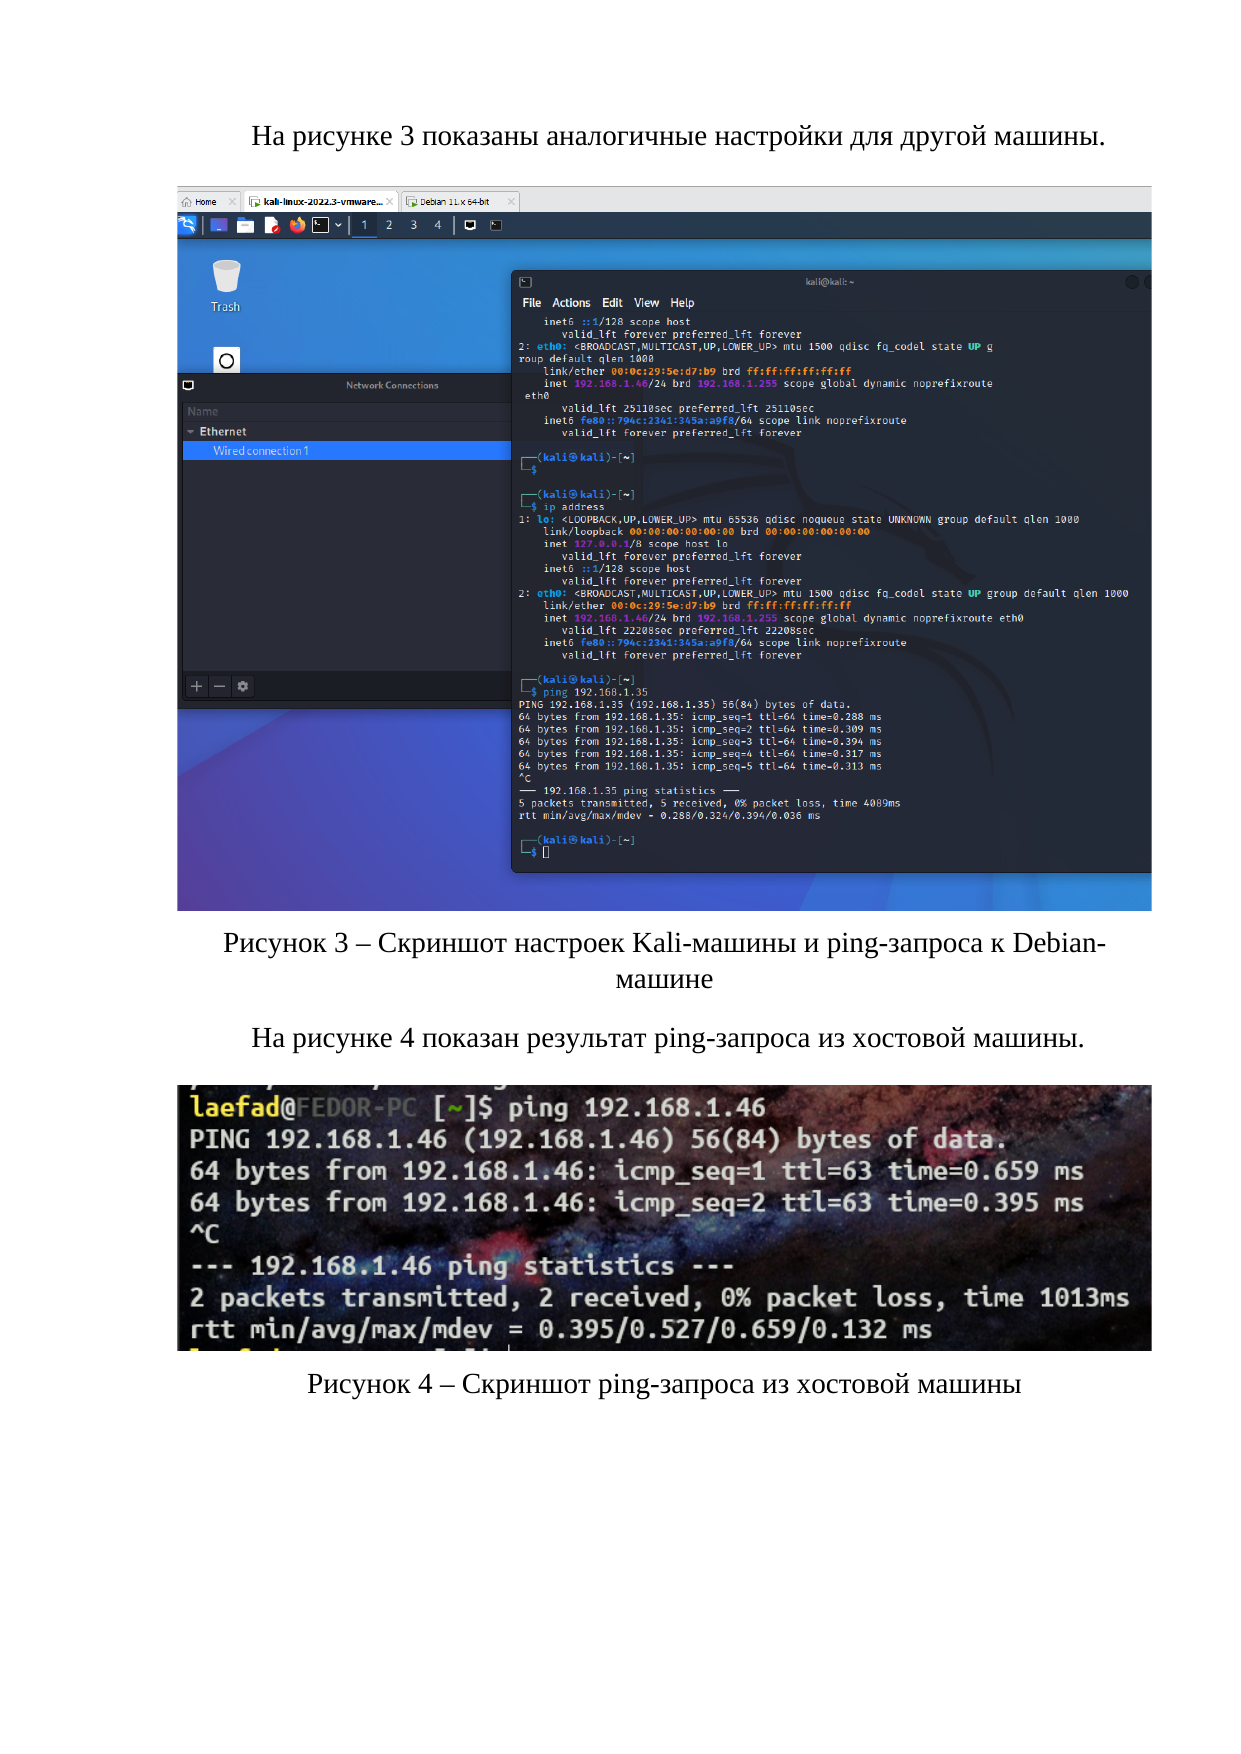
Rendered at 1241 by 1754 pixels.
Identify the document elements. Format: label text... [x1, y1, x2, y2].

text На рисунке 4 показан результат ping-запроса из хостовой машины. [177, 995, 1152, 1053]
picture [177, 1085, 1152, 1351]
picture [177, 183, 1152, 911]
text Рисунок 3 – Скриншот настроек Kali-машины и ping-запроса к Debian-машине [177, 911, 1152, 995]
text Рисунок 4 – Скриншот ping-запроса из хостовой машины [177, 1351, 1152, 1399]
text [177, 171, 1152, 183]
text На рисунке 3 показаны аналогичные настройки для другой машины. [177, 118, 1152, 152]
